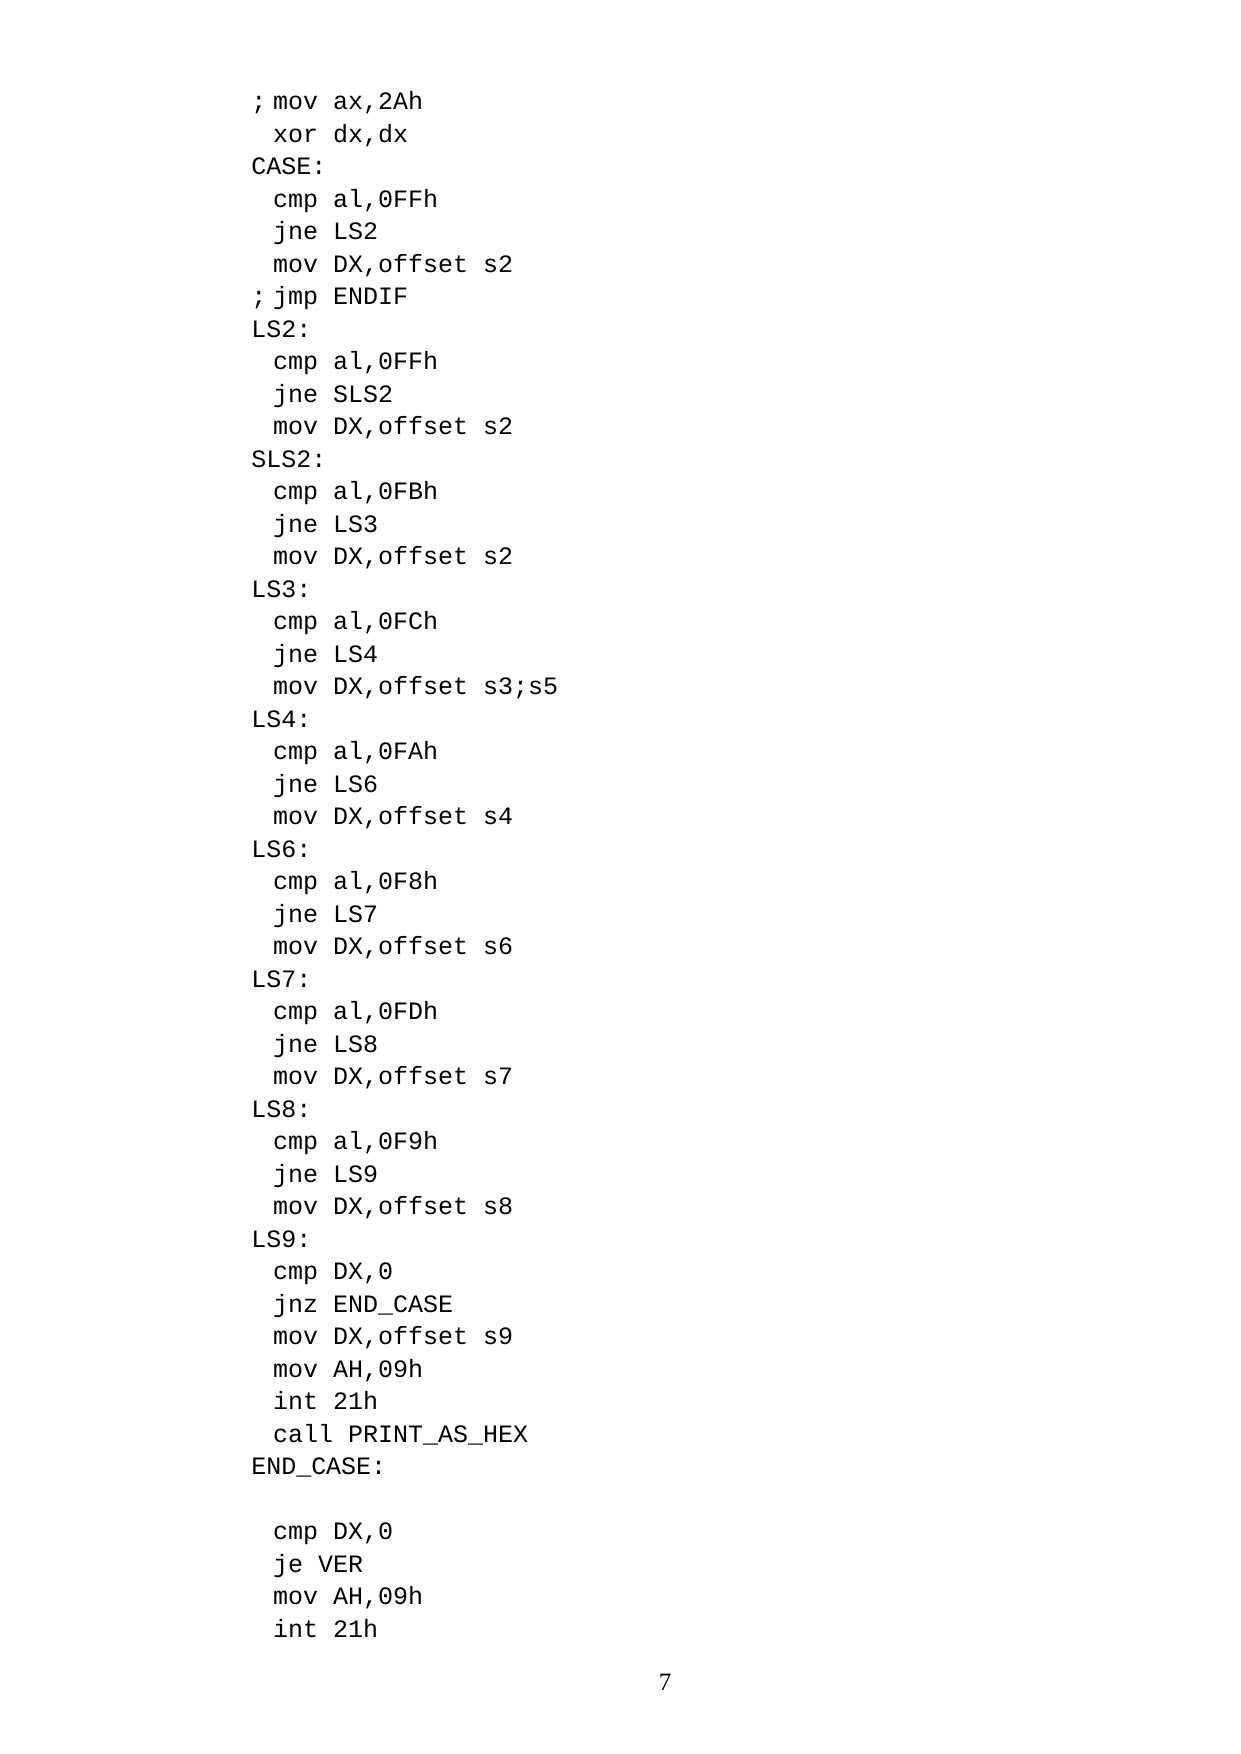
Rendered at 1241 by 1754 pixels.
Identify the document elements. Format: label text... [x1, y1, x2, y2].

text END_CASE: [177, 1454, 1152, 1482]
text cmp al,0FCh [177, 609, 1152, 637]
text CASE: [177, 154, 1152, 182]
text LS3: [177, 576, 1152, 604]
text ; mov ax,2Ah [177, 89, 1152, 117]
text call PRINT_AS_HEX [177, 1421, 1152, 1449]
text SLS2: [177, 446, 1152, 474]
text LS9: [177, 1226, 1152, 1254]
text int 21h [177, 1389, 1152, 1417]
text cmp DX,0 [177, 1259, 1152, 1287]
text jne LS9 [177, 1161, 1152, 1189]
text jne SLS2 [177, 381, 1152, 409]
text jne LS3 [177, 511, 1152, 539]
text mov DX,offset s9 [177, 1324, 1152, 1352]
text cmp al,0FDh [177, 999, 1152, 1027]
text mov DX,offset s2 [177, 414, 1152, 442]
text ; jmp ENDIF [177, 284, 1152, 312]
text cmp DX,0 [177, 1519, 1152, 1547]
text mov DX,offset s3;s5 [177, 674, 1152, 702]
text LS6: [177, 836, 1152, 864]
text mov DX,offset s2 [177, 251, 1152, 279]
text cmp al,0FFh [177, 349, 1152, 377]
text mov AH,09h [177, 1356, 1152, 1384]
text LS2: [177, 316, 1152, 344]
text je VER [177, 1551, 1152, 1579]
text int 21h [177, 1616, 1152, 1644]
text mov AH,09h [177, 1584, 1152, 1612]
text LS8: [177, 1096, 1152, 1124]
text mov DX,offset s2 [177, 544, 1152, 572]
text mov DX,offset s4 [177, 804, 1152, 832]
text cmp al,0F9h [177, 1129, 1152, 1157]
text cmp al,0FAh [177, 739, 1152, 767]
text jne LS2 [177, 219, 1152, 247]
text jne LS7 [177, 901, 1152, 929]
text jnz END_CASE [177, 1291, 1152, 1319]
text cmp al,0FBh [177, 479, 1152, 507]
text mov DX,offset s8 [177, 1194, 1152, 1222]
text xor dx,dx [177, 121, 1152, 149]
text LS7: [177, 966, 1152, 994]
text jne LS8 [177, 1031, 1152, 1059]
text cmp al,0F8h [177, 869, 1152, 897]
text mov DX,offset s7 [177, 1064, 1152, 1092]
text mov DX,offset s6 [177, 934, 1152, 962]
text jne LS6 [177, 771, 1152, 799]
text jne LS4 [177, 641, 1152, 669]
text LS4: [177, 706, 1152, 734]
text cmp al,0FFh [177, 186, 1152, 214]
